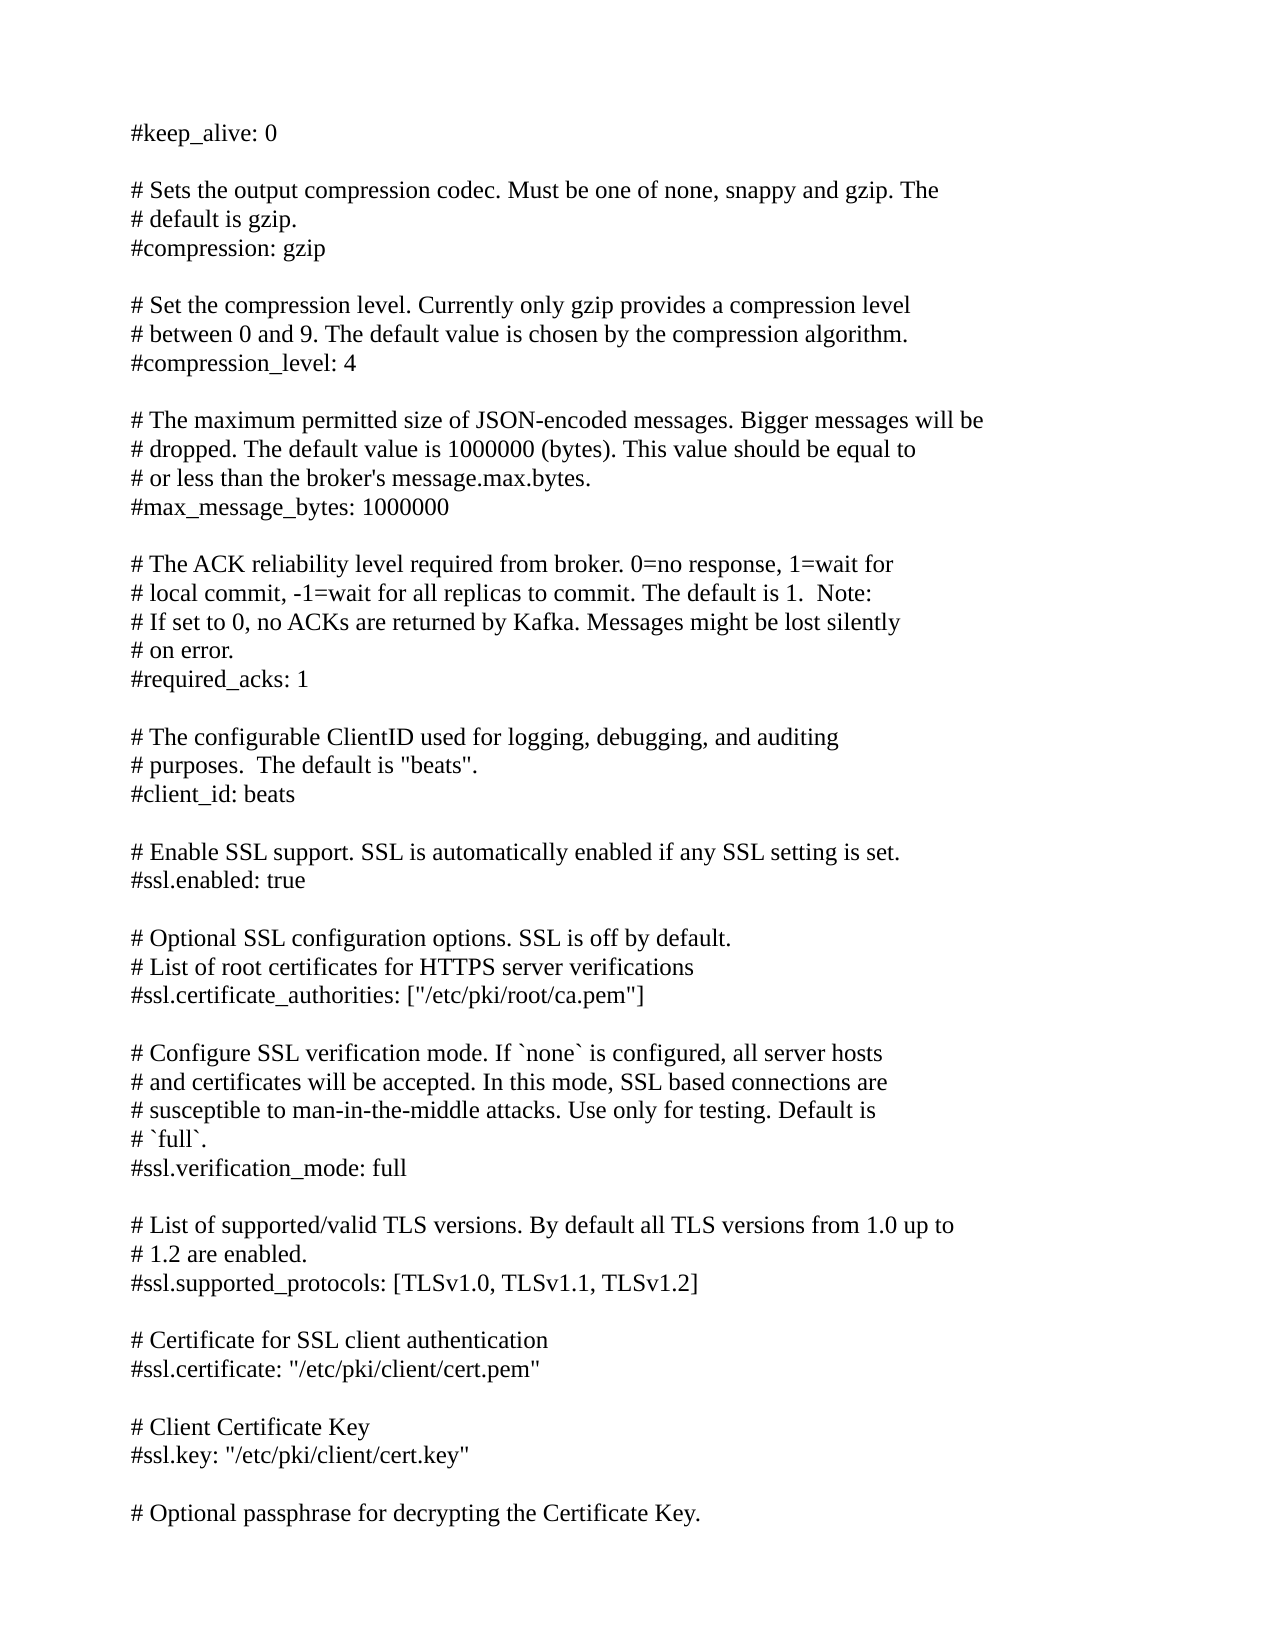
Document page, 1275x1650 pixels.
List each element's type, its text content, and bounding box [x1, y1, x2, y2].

text # dropped. The default value is 1000000 (bytes). This value should be equal to [118, 434, 1157, 463]
text # local commit, -1=wait for all replicas to commit. The default is 1. Note: [118, 578, 1157, 607]
text # 1.2 are enabled. [118, 1239, 1157, 1268]
text #ssl.certificate: "/etc/pki/client/cert.pem" [118, 1354, 1157, 1383]
text #ssl.key: "/etc/pki/client/cert.key" [118, 1441, 1157, 1469]
text #client_id: beats [118, 779, 1157, 808]
text # default is gzip. [118, 204, 1157, 233]
text # The ACK reliability level required from broker. 0=no response, 1=wait for [118, 549, 1157, 578]
text # Set the compression level. Currently only gzip provides a compression level [118, 291, 1157, 319]
text # or less than the broker's message.max.bytes. [118, 463, 1157, 492]
text # and certificates will be accepted. In this mode, SSL based connections are [118, 1067, 1157, 1096]
text #max_message_bytes: 1000000 [118, 492, 1157, 521]
text # purposes. The default is "beats". [118, 751, 1157, 779]
text # Certificate for SSL client authentication [118, 1326, 1157, 1354]
text # Optional SSL configuration options. SSL is off by default. [118, 923, 1157, 952]
text # List of root certificates for HTTPS server verifications [118, 952, 1157, 981]
text #compression: gzip [118, 233, 1157, 262]
text #ssl.supported_protocols: [TLSv1.0, TLSv1.1, TLSv1.2] [118, 1268, 1157, 1297]
text # Optional passphrase for decrypting the Certificate Key. [118, 1498, 1157, 1527]
text # susceptible to man-in-the-middle attacks. Use only for testing. Default is [118, 1096, 1157, 1124]
text # on error. [118, 636, 1157, 664]
text # `full`. [118, 1124, 1157, 1153]
text # Configure SSL verification mode. If `none` is configured, all server hosts [118, 1038, 1157, 1067]
text #compression_level: 4 [118, 348, 1157, 377]
text # The maximum permitted size of JSON-encoded messages. Bigger messages will be [118, 406, 1157, 434]
text # The configurable ClientID used for logging, debugging, and auditing [118, 722, 1157, 751]
text #ssl.verification_mode: full [118, 1153, 1157, 1182]
text # Enable SSL support. SSL is automatically enabled if any SSL setting is set. [118, 837, 1157, 866]
text #ssl.certificate_authorities: ["/etc/pki/root/ca.pem"] [118, 981, 1157, 1009]
text #ssl.enabled: true [118, 866, 1157, 894]
text #required_acks: 1 [118, 664, 1157, 693]
text # Client Certificate Key [118, 1412, 1157, 1441]
text # between 0 and 9. The default value is chosen by the compression algorithm. [118, 319, 1157, 348]
text # Sets the output compression codec. Must be one of none, snappy and gzip. The [118, 176, 1157, 204]
text # If set to 0, no ACKs are returned by Kafka. Messages might be lost silently [118, 607, 1157, 636]
text # List of supported/valid TLS versions. By default all TLS versions from 1.0 up to [118, 1211, 1157, 1239]
text #keep_alive: 0 [118, 118, 1157, 147]
